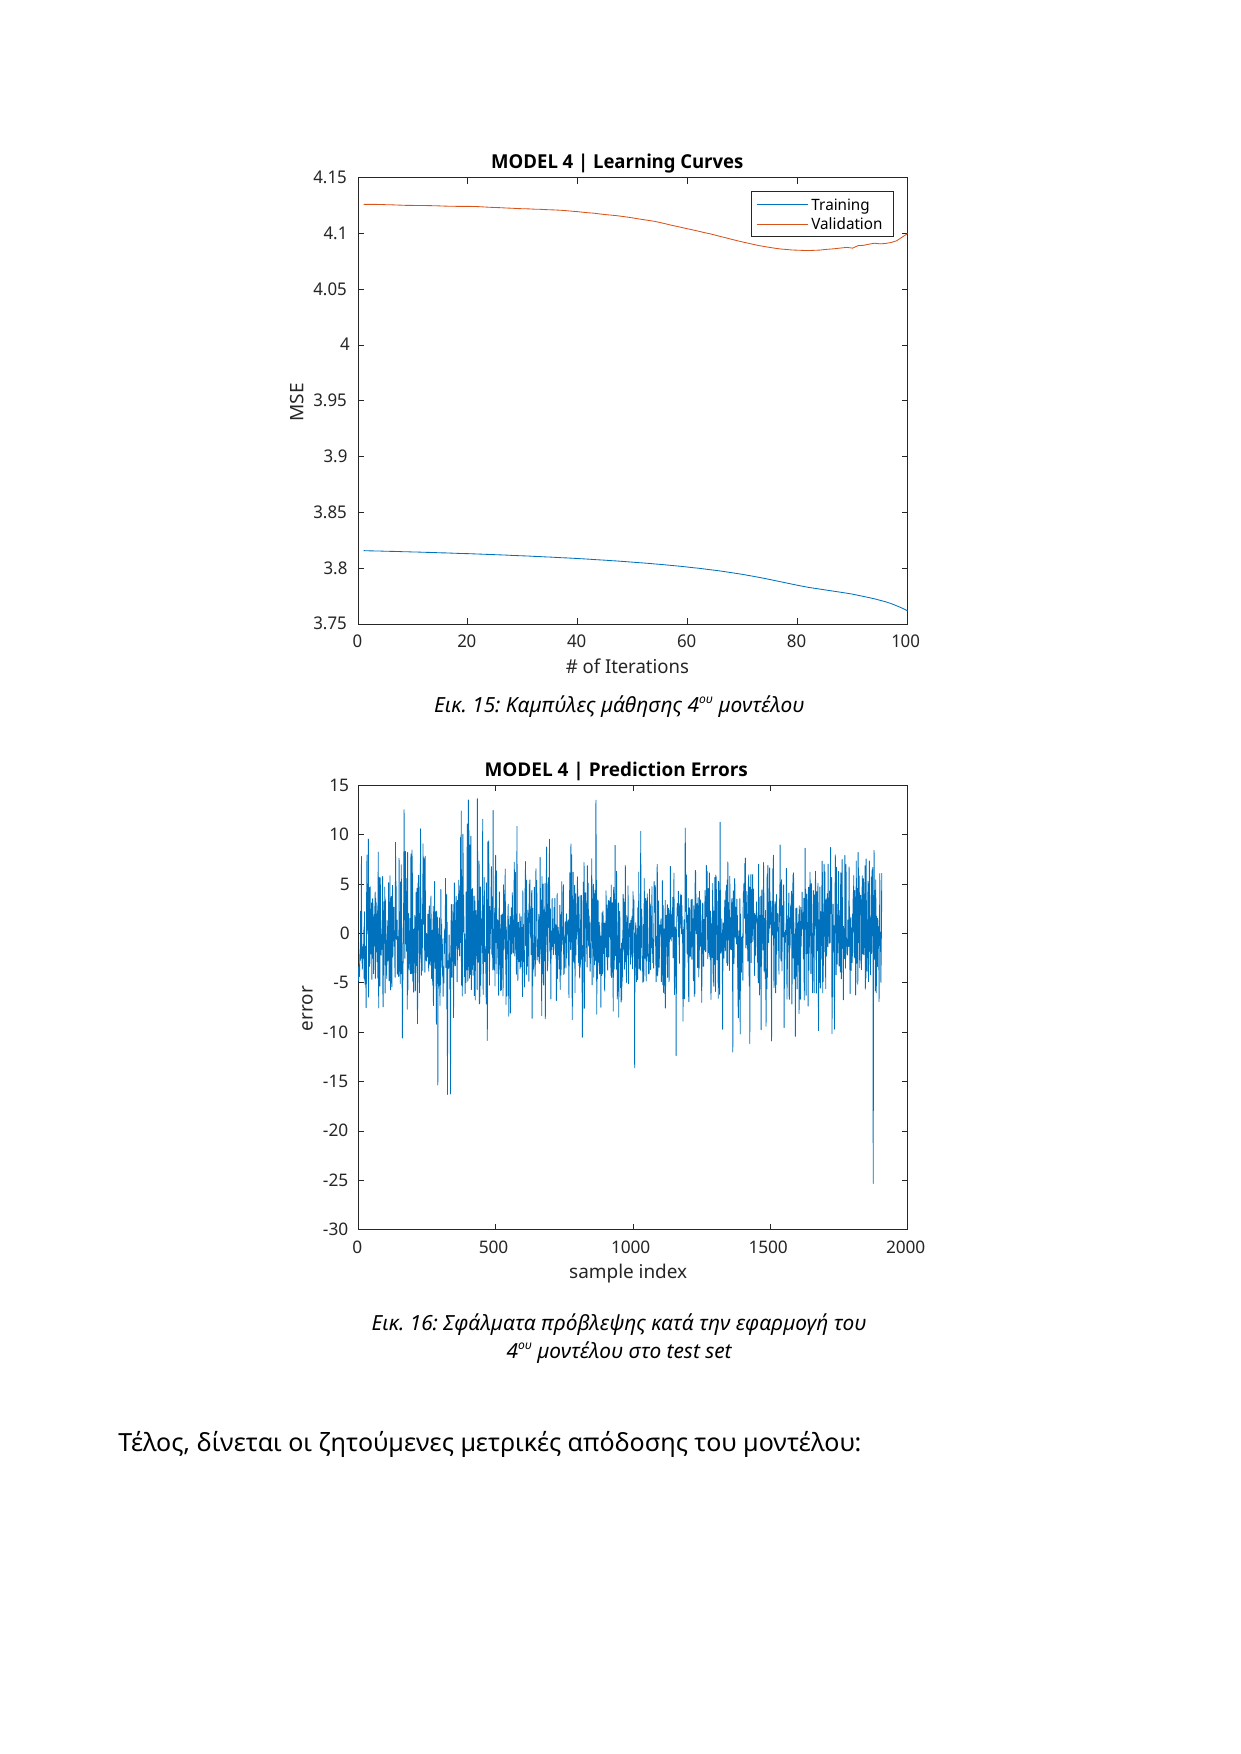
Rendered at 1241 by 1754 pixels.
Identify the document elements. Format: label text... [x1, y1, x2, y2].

text Τέλος, δίνεται οι ζητούμενες μετρικές απόδοσης του μοντέλου: [118, 1425, 1122, 1459]
table_cell [118, 725, 1122, 1371]
table_header [118, 118, 1122, 725]
